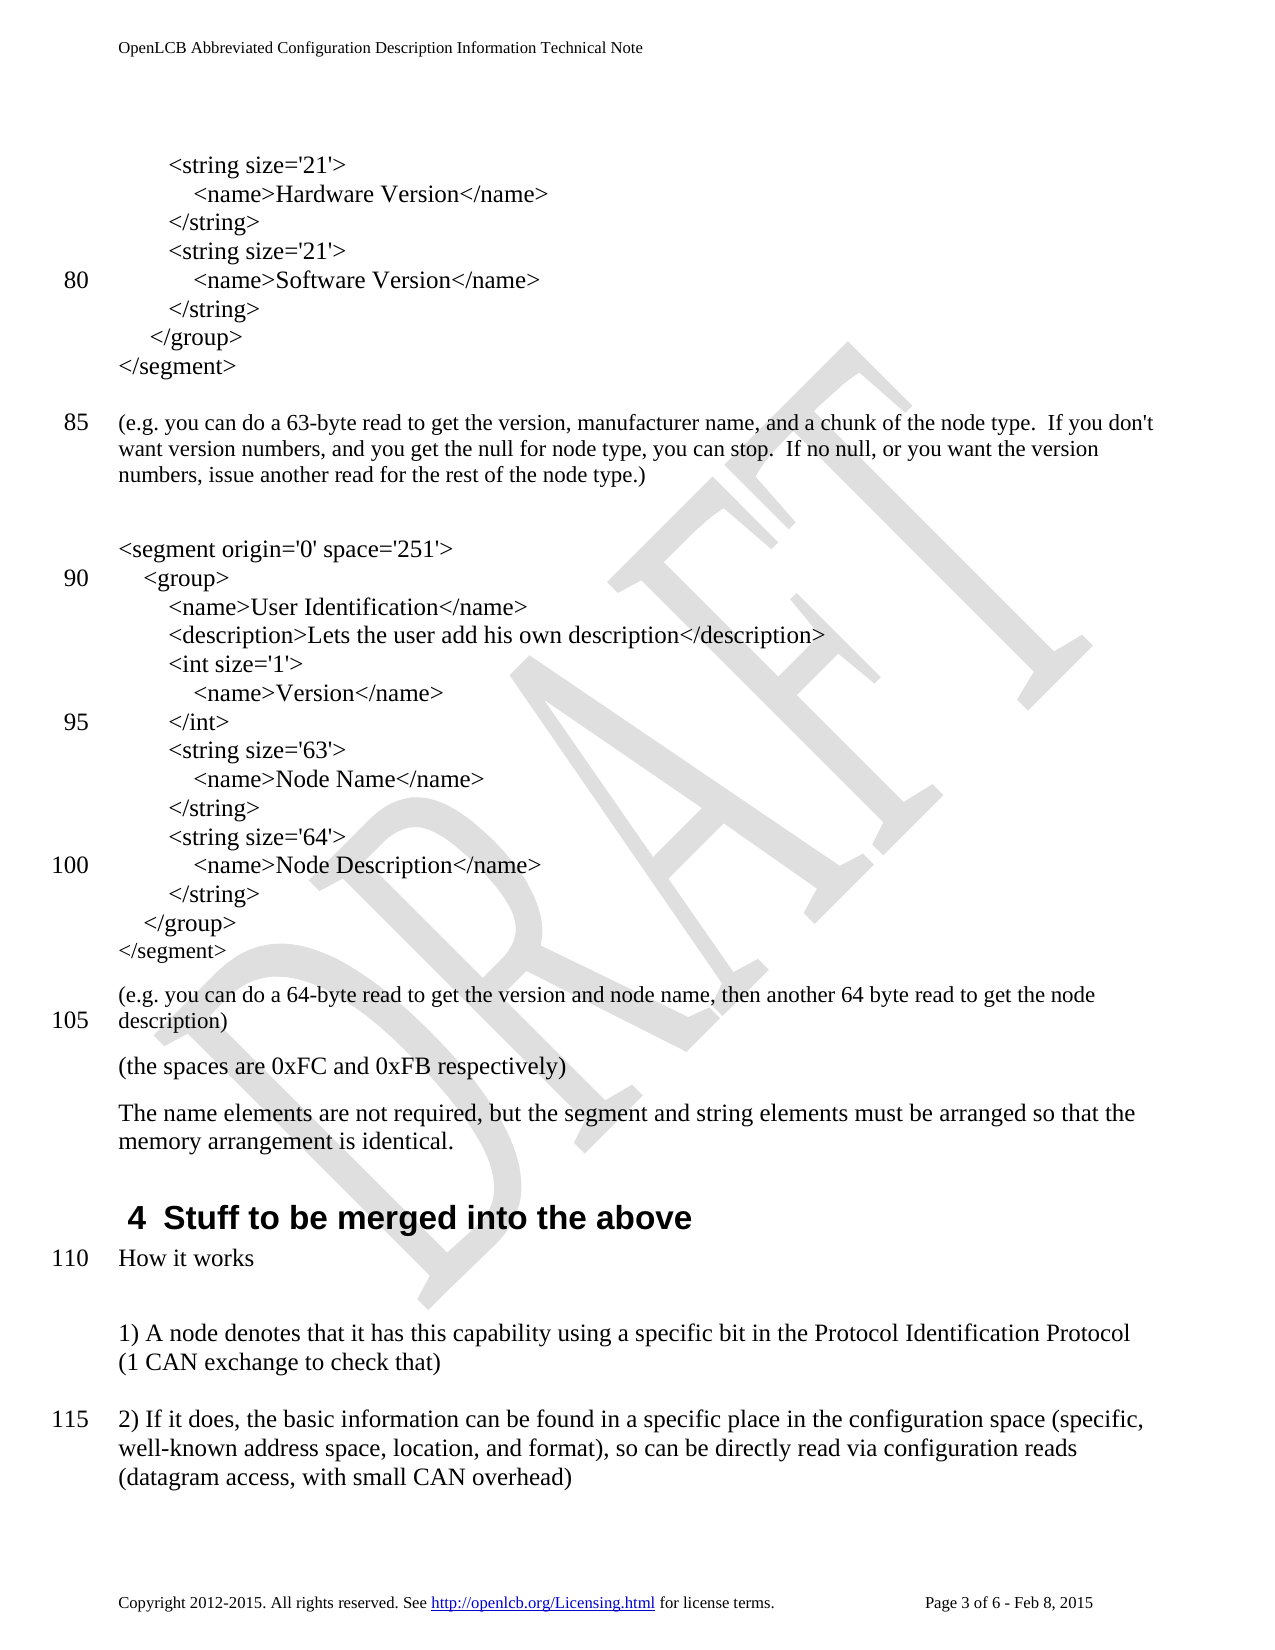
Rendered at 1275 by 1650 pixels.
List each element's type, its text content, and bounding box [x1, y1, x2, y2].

text [414, 908, 515, 937]
text <name>Version</name> [118, 678, 530, 707]
text [539, 908, 689, 937]
text [867, 764, 1157, 793]
text <name>Software Version</name> [118, 265, 1157, 294]
subtitle Stuff to be merged into the above [118, 1198, 389, 1236]
text </int> [118, 707, 550, 736]
text (e.g. you can do a 63-byte read to get the version, manufacturer name, and a chunk of the node type. If you don't want version numbers, and you get the null for node type, you can stop. If no null, or you want the version numbers, issue another read for the rest of the node type.) [118, 409, 779, 488]
text [996, 592, 1157, 621]
text [698, 825, 761, 851]
text [385, 879, 509, 908]
text [590, 764, 678, 793]
text [622, 581, 652, 592]
text </string> [118, 294, 1157, 322]
text [443, 937, 514, 963]
text [526, 879, 669, 908]
text [692, 764, 853, 793]
text [967, 563, 1157, 592]
text [630, 822, 687, 851]
text (e.g. you can do a 64-byte read to get the version and node name, then another 64 byte read to get the node description) [617, 981, 1157, 1033]
text [889, 822, 1157, 851]
text [470, 1243, 1157, 1271]
text [734, 793, 882, 822]
text [376, 828, 460, 851]
text [854, 649, 1033, 678]
text <description>Lets the user add his own description</description> [826, 621, 1010, 649]
text [608, 707, 796, 736]
text [839, 736, 1157, 764]
text </segment> [118, 351, 837, 380]
text <name>Node Description</name> [820, 851, 1157, 879]
text <name>Node Description</name> [118, 851, 336, 879]
text <string size='64'> [118, 822, 365, 851]
text [570, 736, 636, 764]
text <group> [118, 563, 625, 592]
text (the spaces are 0xFC and 0xFB respectively) [557, 1051, 1157, 1080]
text (e.g. you can do a 64-byte read to get the version and node name, then another 64 byte read to get the node description) [374, 981, 496, 1033]
text [650, 736, 824, 764]
text [859, 351, 1157, 380]
text [665, 534, 924, 563]
text [565, 678, 767, 707]
text The name elements are not required, but the segment and string elements must be arranged so that the memory arrangement is identical. [488, 1098, 1157, 1155]
text [610, 793, 701, 822]
text 1) A node denotes that it has this capability using a specific bit in the Protocol Identification Protocol (1 CAN exchange to check that) [118, 1318, 1157, 1375]
text <name>Node Description</name> [366, 851, 488, 879]
text <name>Hardware Version</name> [118, 179, 1157, 207]
text [1033, 678, 1157, 707]
text </string> [118, 793, 610, 822]
text [690, 908, 1157, 937]
text [815, 655, 866, 678]
text <name>Node Name</name> [118, 764, 590, 793]
text <int size='1'> [118, 649, 738, 678]
text [695, 592, 807, 621]
text The name elements are not required, but the segment and string elements must be arranged so that the memory arrangement is identical. [118, 1098, 308, 1155]
text (e.g. you can do a 64-byte read to get the version and node name, then another 64 byte read to get the node description) [118, 981, 206, 1033]
text (the spaces are 0xFC and 0xFB respectively) [118, 1051, 233, 1080]
text (e.g. you can do a 64-byte read to get the version and node name, then another 64 byte read to get the node description) [503, 981, 647, 1033]
text [541, 937, 707, 963]
text [798, 678, 1029, 707]
text </string> [118, 207, 1157, 236]
text (the spaces are 0xFC and 0xFB respectively) [450, 1051, 543, 1080]
subtitle Stuff to be merged into the above [394, 1198, 492, 1236]
text 2) If it does, the basic information can be found in a specific place in the configuration space (specific, well-known address space, location, and format), so can be directly read via configuration reads (datagram access, with small CAN overhead) [118, 1404, 1157, 1490]
text <description>Lets the user add his own description</description> [1025, 621, 1157, 649]
text [1062, 649, 1157, 678]
text </group> [118, 322, 1157, 351]
text [777, 822, 882, 851]
text (the spaces are 0xFC and 0xFB respectively) [247, 1051, 432, 1080]
text [918, 793, 1157, 822]
text [832, 879, 1157, 908]
text The name elements are not required, but the segment and string elements must be arranged so that the memory arrangement is identical. [294, 1098, 485, 1155]
text [938, 534, 1157, 563]
text [797, 592, 982, 621]
text [710, 937, 1157, 963]
text <description>Lets the user add his own description</description> [724, 621, 818, 649]
text [550, 707, 595, 736]
text [810, 707, 1157, 736]
text <string size='21'> [118, 236, 1157, 265]
text </string> [118, 879, 371, 908]
text <name>User Identification</name> [118, 592, 681, 621]
text (e.g. you can do a 64-byte read to get the version and node name, then another 64 byte read to get the node description) [211, 981, 385, 1033]
text How it works [118, 1243, 424, 1271]
text [752, 649, 804, 675]
text <description>Lets the user add his own description</description> [118, 621, 709, 649]
text [475, 822, 630, 851]
text <segment origin='0' space='251'> [118, 534, 654, 563]
subtitle Stuff to be merged into the above [504, 1198, 1157, 1236]
text <name>Node Description</name> [670, 851, 801, 879]
text [666, 563, 953, 592]
text <string size='63'> [118, 736, 570, 764]
text [670, 879, 816, 908]
text <name>Node Description</name> [505, 851, 649, 879]
text (e.g. you can do a 63-byte read to get the version, manufacturer name, and a chunk of the node type. If you don't want version numbers, and you get the null for node type, you can stop. If no null, or you want the version numbers, issue another read for the rest of the node type.) [815, 409, 1157, 488]
text </group> [118, 908, 400, 937]
text <string size='21'> [118, 150, 1157, 179]
text </segment> [118, 937, 426, 963]
